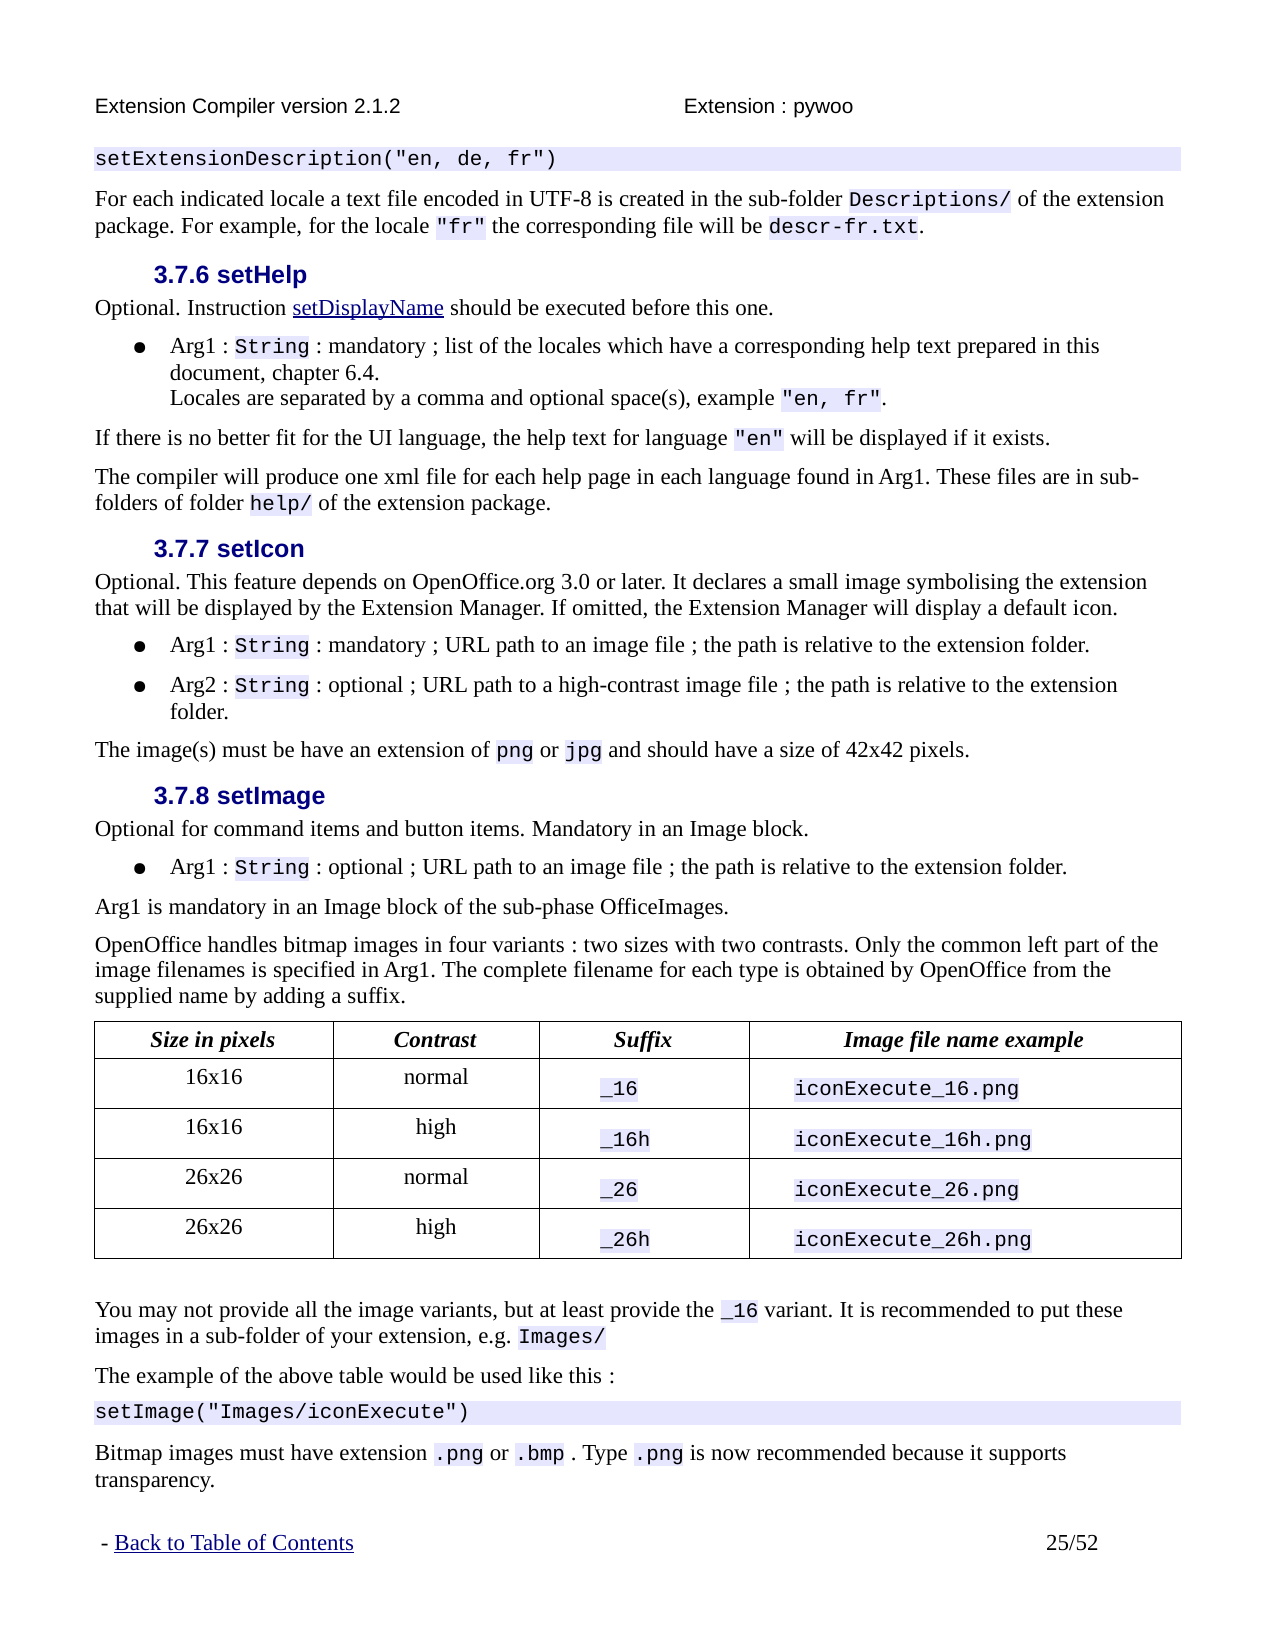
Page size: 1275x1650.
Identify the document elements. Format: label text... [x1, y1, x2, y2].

list Arg1 : String : optional ; URL path to an image file ; the path is relative to the extension folder. [132, 854, 1181, 881]
table_cell 16x16 [95, 1109, 333, 1158]
text For each indicated locale a text file encoded in UTF-8 is created in the sub-folder Descriptions/ of the extension package. For example, for the locale "fr" the corresponding file will be descr-fr.txt. [94, 186, 1181, 240]
subtitle setHelp [153, 261, 1181, 288]
table_cell iconExecute_16.png [750, 1059, 1181, 1108]
text You may not provide all the image variants, but at least provide the _16 variant. It is recommended to put these images in a sub-folder of your extension, e.g. Images/ [94, 1296, 1181, 1350]
table_cell _16 [540, 1059, 749, 1108]
table_cell 16x16 [95, 1059, 333, 1108]
table_cell iconExecute_26h.png [750, 1209, 1181, 1258]
table_cell _26 [540, 1159, 749, 1208]
text Bitmap images must have extension .png or .bmp . Type .png is now recommended because it supports transparency. [94, 1439, 1181, 1492]
text If there is no better fit for the UI language, the help text for language "en" will be displayed if it exists. [94, 424, 1181, 451]
text The compiler will produce one xml file for each help page in each language found in Arg1. These files are in sub-folders of folder help/ of the extension package. [94, 464, 1181, 516]
list Arg2 : String : optional ; URL path to a high-contrast image file ; the path is relative to the extension folder. [132, 672, 1181, 724]
text setExtensionDescription("en, de, fr") [94, 147, 1181, 171]
table_cell _26h [540, 1209, 749, 1258]
table_cell iconExecute_16h.png [750, 1109, 1181, 1158]
table_cell normal [334, 1059, 539, 1108]
table_header Size in pixels [95, 1022, 333, 1058]
text Optional for command items and button items. Mandatory in an Image block. [94, 816, 1181, 842]
table_cell 26x26 [95, 1209, 333, 1258]
list Arg1 : String : mandatory ; URL path to an image file ; the path is relative to the extension folder. [132, 632, 1181, 659]
text Arg1 is mandatory in an Image block of the sub-phase OfficeImages. [94, 894, 1181, 919]
table_cell high [334, 1109, 539, 1158]
table_cell _16h [540, 1109, 749, 1158]
table_header Image file name example [750, 1022, 1181, 1058]
text OpenOffice handles bitmap images in four variants : two sizes with two contrasts. Only the common left part of the image filenames is specified in Arg1. The complete filename for each type is obtained by OpenOffice from the supplied name by adding a suffix. [94, 932, 1181, 1008]
table_cell high [334, 1209, 539, 1258]
table_cell iconExecute_26.png [750, 1159, 1181, 1208]
table_cell 26x26 [95, 1159, 333, 1208]
text The example of the above table would be used like this : [94, 1363, 1181, 1388]
text Optional. Instruction setDisplayName should be executed before this one. [94, 294, 1181, 320]
text The image(s) must be have an extension of png or jpg and should have a size of 42x42 pixels. [94, 737, 1181, 764]
table_header Suffix [540, 1022, 749, 1058]
subtitle setIcon [153, 535, 1181, 563]
text Optional. This feature depends on OpenOffice.org 3.0 or later. It declares a small image symbolising the extension that will be displayed by the Extension Manager. If omitted, the Extension Manager will display a default icon. [94, 569, 1181, 620]
list Arg1 : String : mandatory ; list of the locales which have a corresponding help text prepared in this document, chapter 6.4. Locales are separated by a comma and optional space(s), example "en, fr". [132, 332, 1181, 412]
table_header Contrast [334, 1022, 539, 1058]
text setImage("Images/iconExecute") [94, 1401, 1181, 1425]
table_cell normal [334, 1159, 539, 1208]
subtitle setImage [153, 782, 1181, 810]
